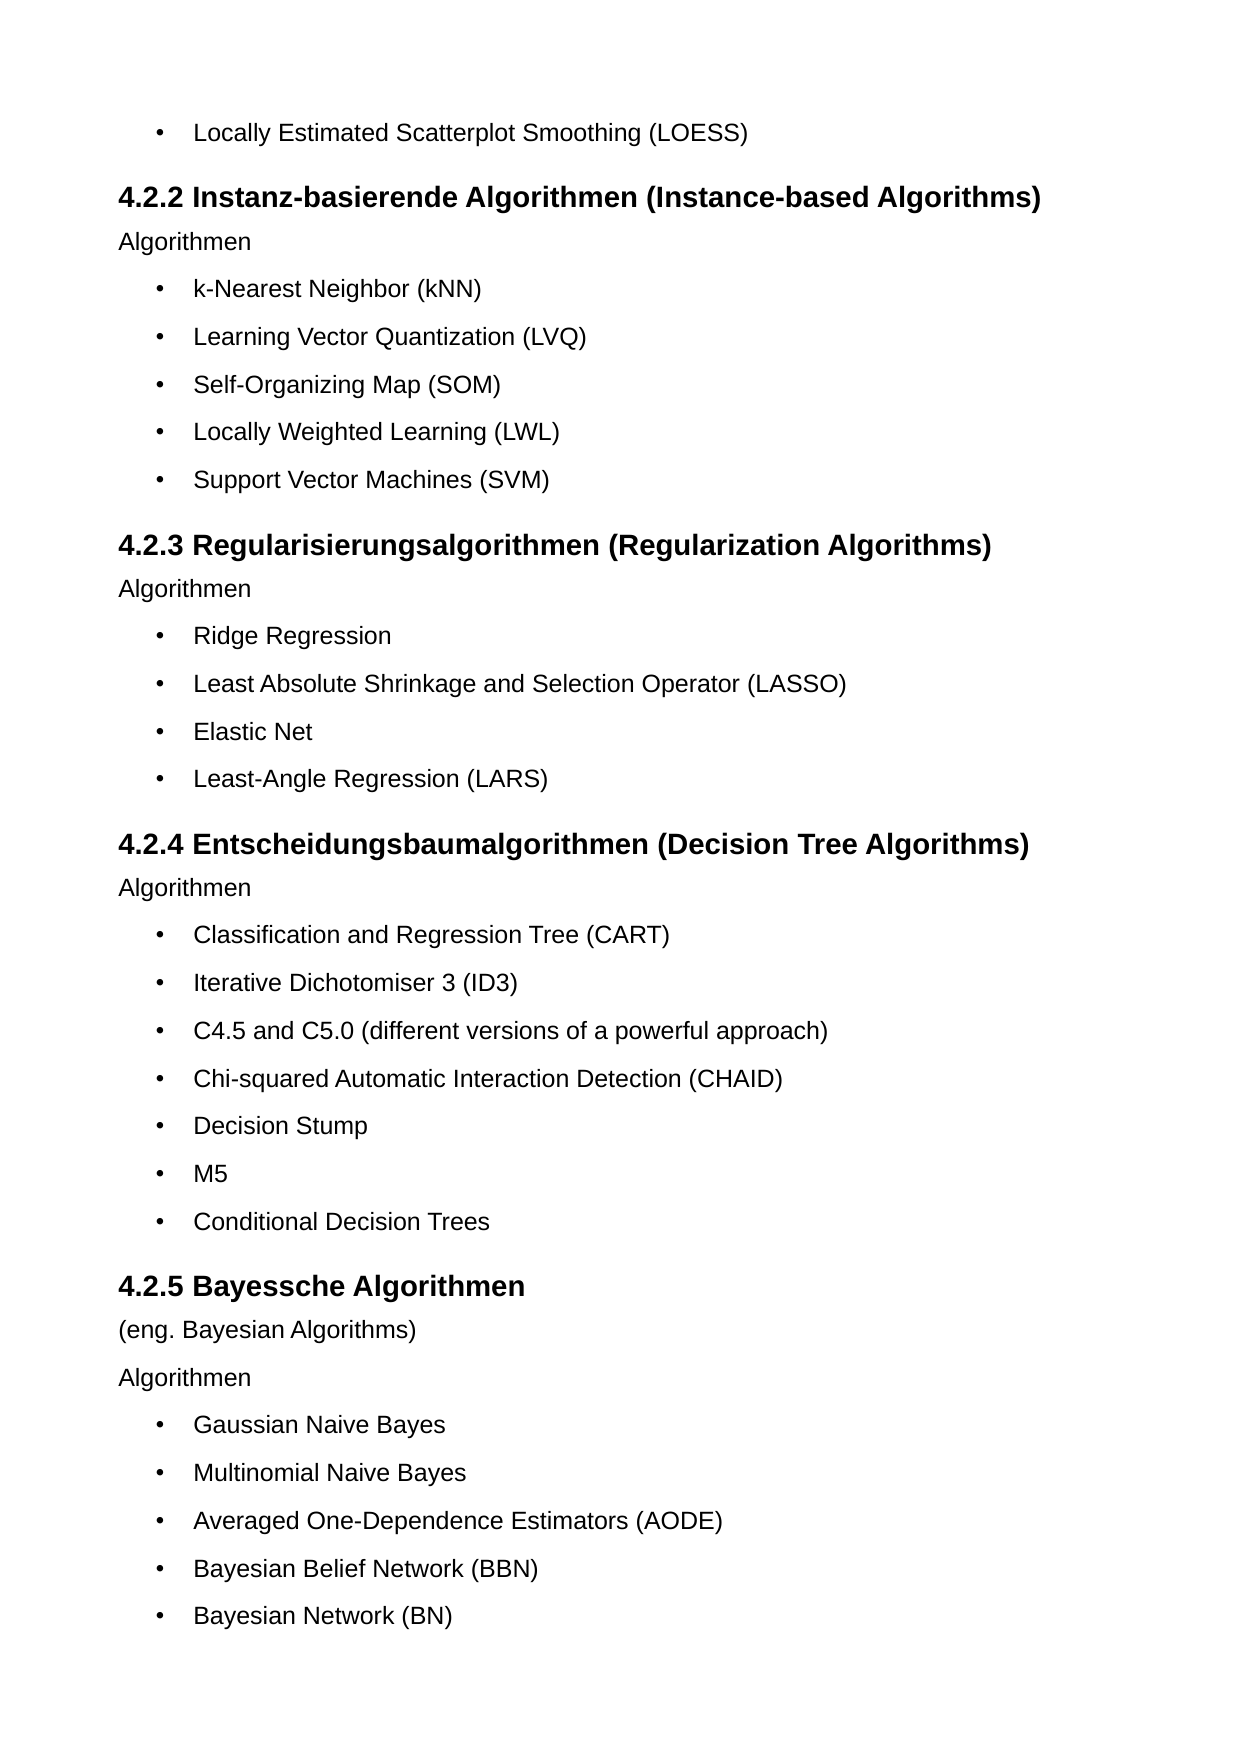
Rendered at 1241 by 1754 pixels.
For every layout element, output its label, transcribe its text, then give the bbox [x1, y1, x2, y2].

list Ridge Regression [156, 621, 1122, 650]
list C4.5 and C5.0 (different versions of a powerful approach) [156, 1016, 1122, 1045]
list Bayesian Belief Network (BBN) [156, 1554, 1122, 1582]
list Support Vector Machines (SVM) [156, 465, 1122, 494]
list Least-Angle Regression (LARS) [156, 764, 1122, 793]
text Algorithmen [118, 1363, 1122, 1392]
list Chi-squared Automatic Interaction Detection (CHAID) [156, 1064, 1122, 1092]
subtitle Bayessche Algorithmen [118, 1269, 1122, 1303]
list Multinomial Naive Bayes [156, 1458, 1122, 1487]
list Averaged One-Dependence Estimators (AODE) [156, 1506, 1122, 1535]
text Algorithmen [118, 227, 1122, 255]
list M5 [156, 1159, 1122, 1188]
list Classification and Regression Tree (CART) [156, 921, 1122, 949]
subtitle Entscheidungsbaumalgorithmen (Decision Tree Algorithms) [118, 827, 1122, 860]
list Learning Vector Quantization (LVQ) [156, 322, 1122, 351]
list Locally Estimated Scatterplot Smoothing (LOESS) [156, 118, 1122, 147]
list k-Nearest Neighbor (kNN) [156, 274, 1122, 303]
list Decision Stump [156, 1111, 1122, 1140]
subtitle Instanz-basierende Algorithmen (Instance-based Algorithms) [118, 180, 1122, 214]
text (eng. Bayesian Algorithms) [118, 1315, 1122, 1344]
list Bayesian Network (BN) [156, 1601, 1122, 1630]
list Iterative Dichotomiser 3 (ID3) [156, 968, 1122, 997]
list Conditional Decision Trees [156, 1207, 1122, 1236]
subtitle Regularisierungsalgorithmen (Regularization Algorithms) [118, 527, 1122, 561]
list Least Absolute Shrinkage and Selection Operator (LASSO) [156, 669, 1122, 698]
list Locally Weighted Learning (LWL) [156, 417, 1122, 446]
list Elastic Net [156, 717, 1122, 746]
list Self-Organizing Map (SOM) [156, 370, 1122, 398]
text Algorithmen [118, 574, 1122, 602]
list Gaussian Naive Bayes [156, 1411, 1122, 1439]
text Algorithmen [118, 873, 1122, 902]
